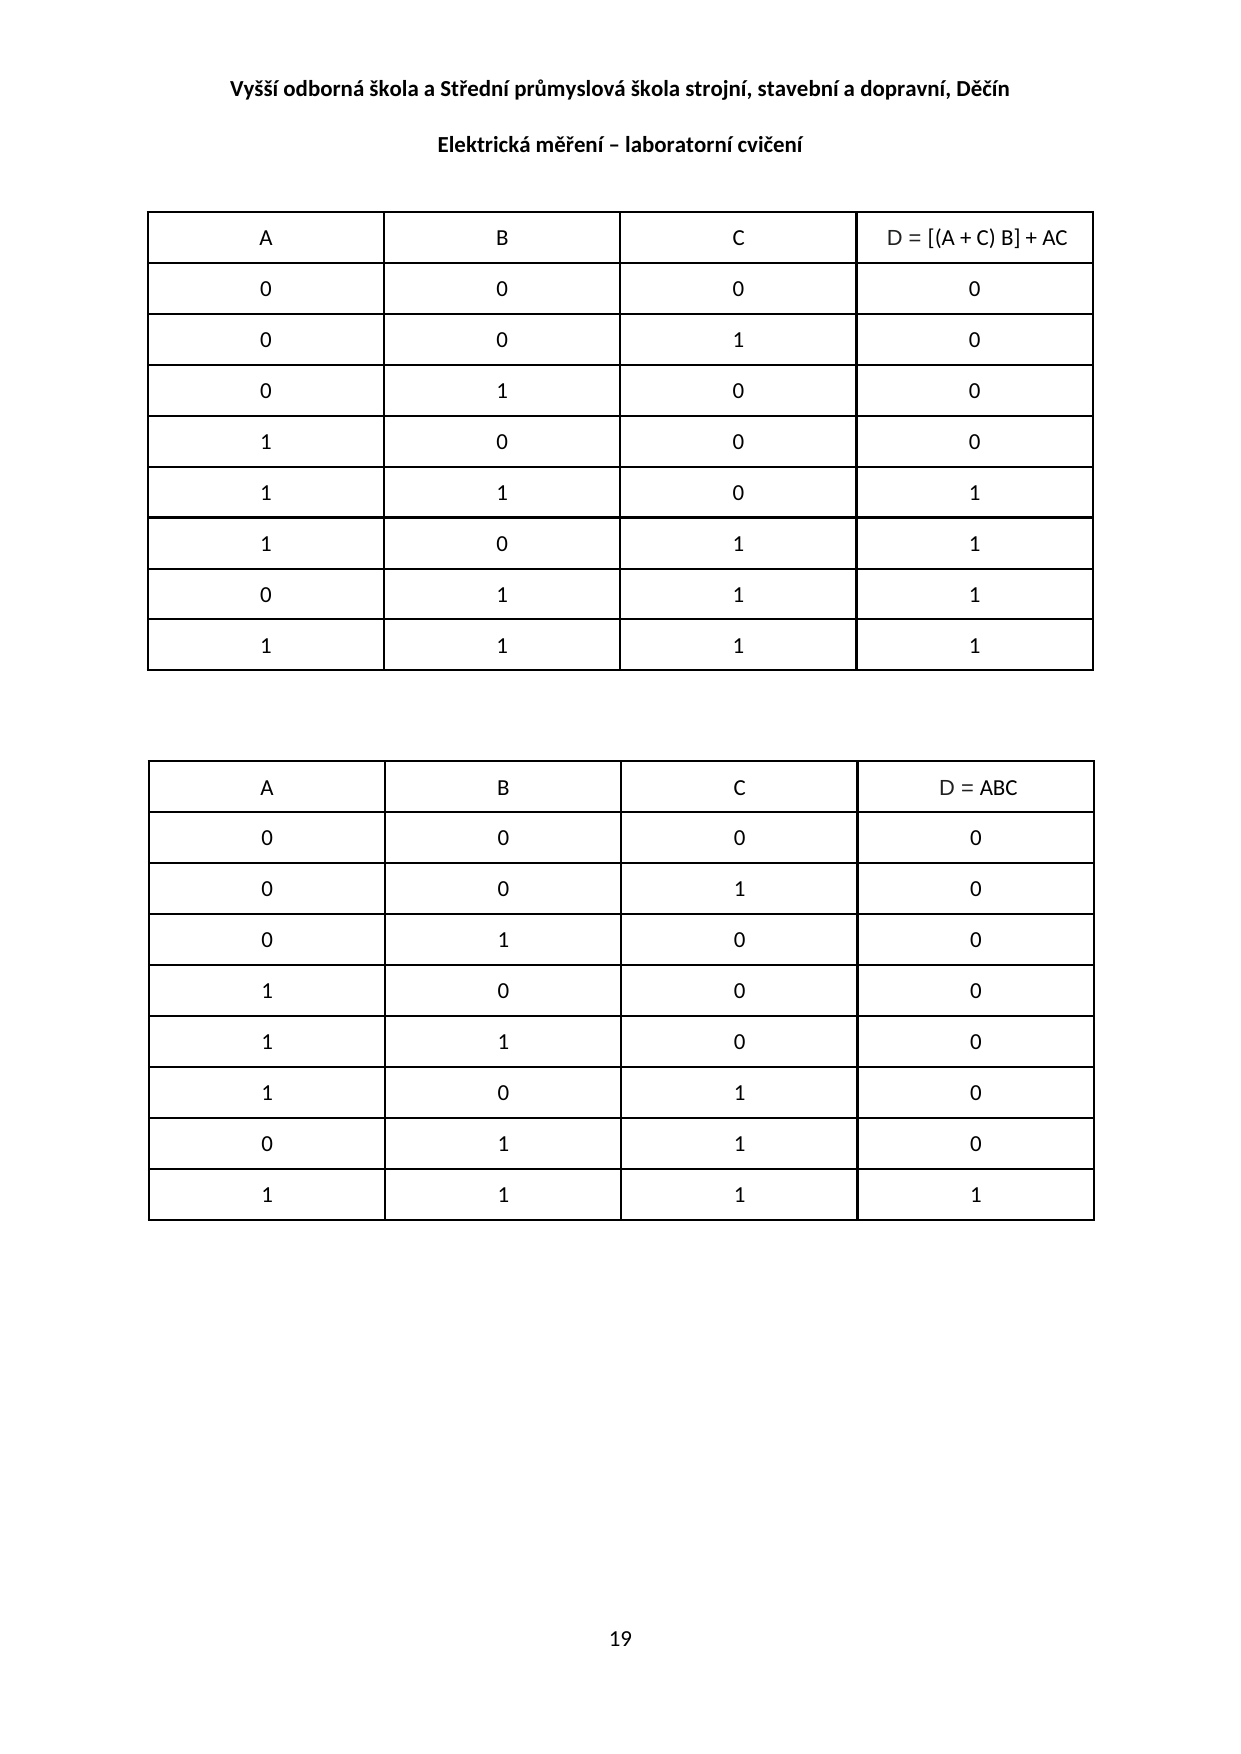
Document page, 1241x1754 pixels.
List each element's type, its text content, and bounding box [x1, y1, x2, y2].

table_cell 0 [859, 966, 1093, 1015]
table_cell 0 [622, 813, 856, 862]
table_header C [622, 762, 856, 811]
table_cell 1 [385, 620, 619, 669]
table_header B [386, 762, 620, 811]
table_cell 1 [149, 417, 383, 466]
table_header B [385, 213, 619, 262]
table_cell 1 [149, 468, 383, 516]
table_header A [149, 213, 383, 262]
table_cell 1 [621, 620, 855, 669]
table_cell 1 [858, 570, 1092, 618]
table_cell 0 [149, 366, 383, 414]
table_header D = [(A + C) B] + AC [858, 213, 1092, 262]
table_cell 0 [385, 315, 619, 364]
table_cell 0 [150, 915, 384, 964]
table_header D = ABC [859, 762, 1093, 811]
table_cell 1 [621, 519, 855, 567]
table_cell 0 [150, 864, 384, 913]
table_cell 1 [622, 1170, 856, 1218]
table_cell 0 [386, 813, 620, 862]
table_cell 0 [621, 366, 855, 414]
table_cell 1 [622, 1119, 856, 1168]
table_cell 1 [150, 1170, 384, 1218]
table_cell 1 [621, 315, 855, 364]
table_cell 1 [385, 570, 619, 618]
table_cell 1 [858, 468, 1092, 516]
table_cell 0 [858, 366, 1092, 414]
table_cell 1 [858, 519, 1092, 567]
table_cell 0 [149, 570, 383, 618]
table_header A [150, 762, 384, 811]
table_cell 1 [385, 468, 619, 516]
table_cell 0 [859, 864, 1093, 913]
table_cell 1 [150, 966, 384, 1015]
table_cell 0 [385, 264, 619, 313]
table_cell 0 [859, 915, 1093, 964]
table_cell 0 [622, 915, 856, 964]
table_cell 0 [149, 315, 383, 364]
table_cell 0 [859, 1017, 1093, 1066]
table_cell 0 [622, 1017, 856, 1066]
table_header C [621, 213, 855, 262]
table_cell 0 [621, 264, 855, 313]
table_cell 1 [621, 570, 855, 618]
table_cell 0 [622, 966, 856, 1015]
table_cell 1 [386, 1119, 620, 1168]
table_cell 0 [621, 468, 855, 516]
table_cell 0 [859, 1068, 1093, 1117]
table_cell 0 [386, 864, 620, 913]
table_cell 0 [858, 417, 1092, 466]
table_cell 0 [386, 966, 620, 1015]
table_cell 1 [386, 1017, 620, 1066]
table_cell 0 [386, 1068, 620, 1117]
table_cell 0 [858, 264, 1092, 313]
table_cell 0 [385, 519, 619, 567]
table_cell 0 [621, 417, 855, 466]
table_cell 1 [150, 1068, 384, 1117]
table_cell 1 [385, 366, 619, 414]
table_cell 1 [386, 915, 620, 964]
table_cell 0 [858, 315, 1092, 364]
table_cell 0 [150, 1119, 384, 1168]
table_cell 1 [622, 864, 856, 913]
table_cell 1 [149, 519, 383, 567]
table_cell 1 [149, 620, 383, 669]
table_cell 1 [386, 1170, 620, 1218]
table_cell 0 [385, 417, 619, 466]
table_cell 1 [150, 1017, 384, 1066]
table_cell 1 [622, 1068, 856, 1117]
table_cell 0 [149, 264, 383, 313]
table_cell 0 [859, 813, 1093, 862]
table_cell 1 [859, 1170, 1093, 1218]
table_cell 1 [858, 620, 1092, 669]
table_cell 0 [859, 1119, 1093, 1168]
table_cell 0 [150, 813, 384, 862]
